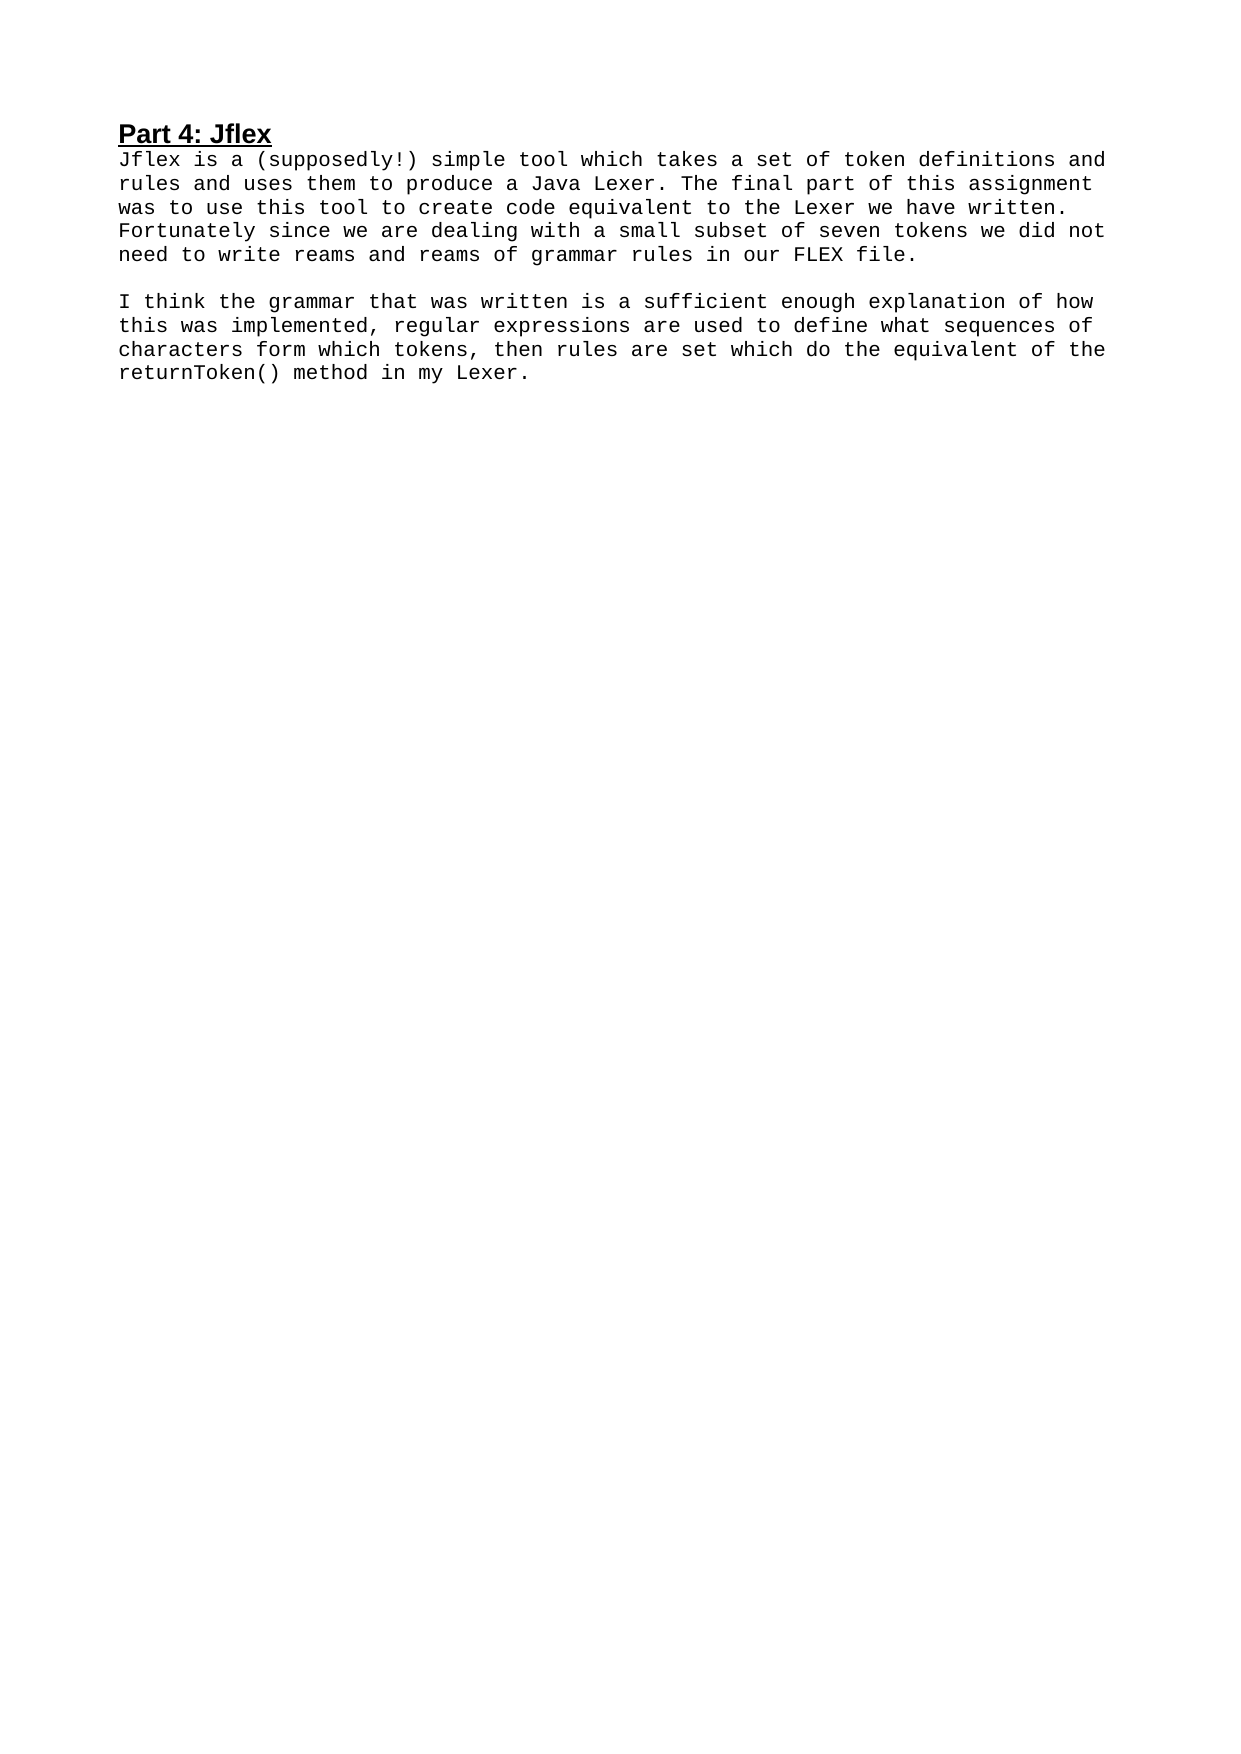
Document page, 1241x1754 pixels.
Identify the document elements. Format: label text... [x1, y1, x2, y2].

text I think the grammar that was written is a sufficient enough explanation of how this was implemented, regular expressions are used to define what sequences of characters form which tokens, then rules are set which do the equivalent of the returnToken() method in my Lexer. [118, 291, 1122, 386]
text Jflex is a (supposedly!) simple tool which takes a set of token definitions and rules and uses them to produce a Java Lexer. The final part of this assignment was to use this tool to create code equivalent to the Lexer we have written. Fortunately since we are dealing with a small subset of seven tokens we did not need to write reams and reams of grammar rules in our FLEX file. [118, 149, 1122, 268]
text Part 4: Jflex [118, 118, 1122, 149]
